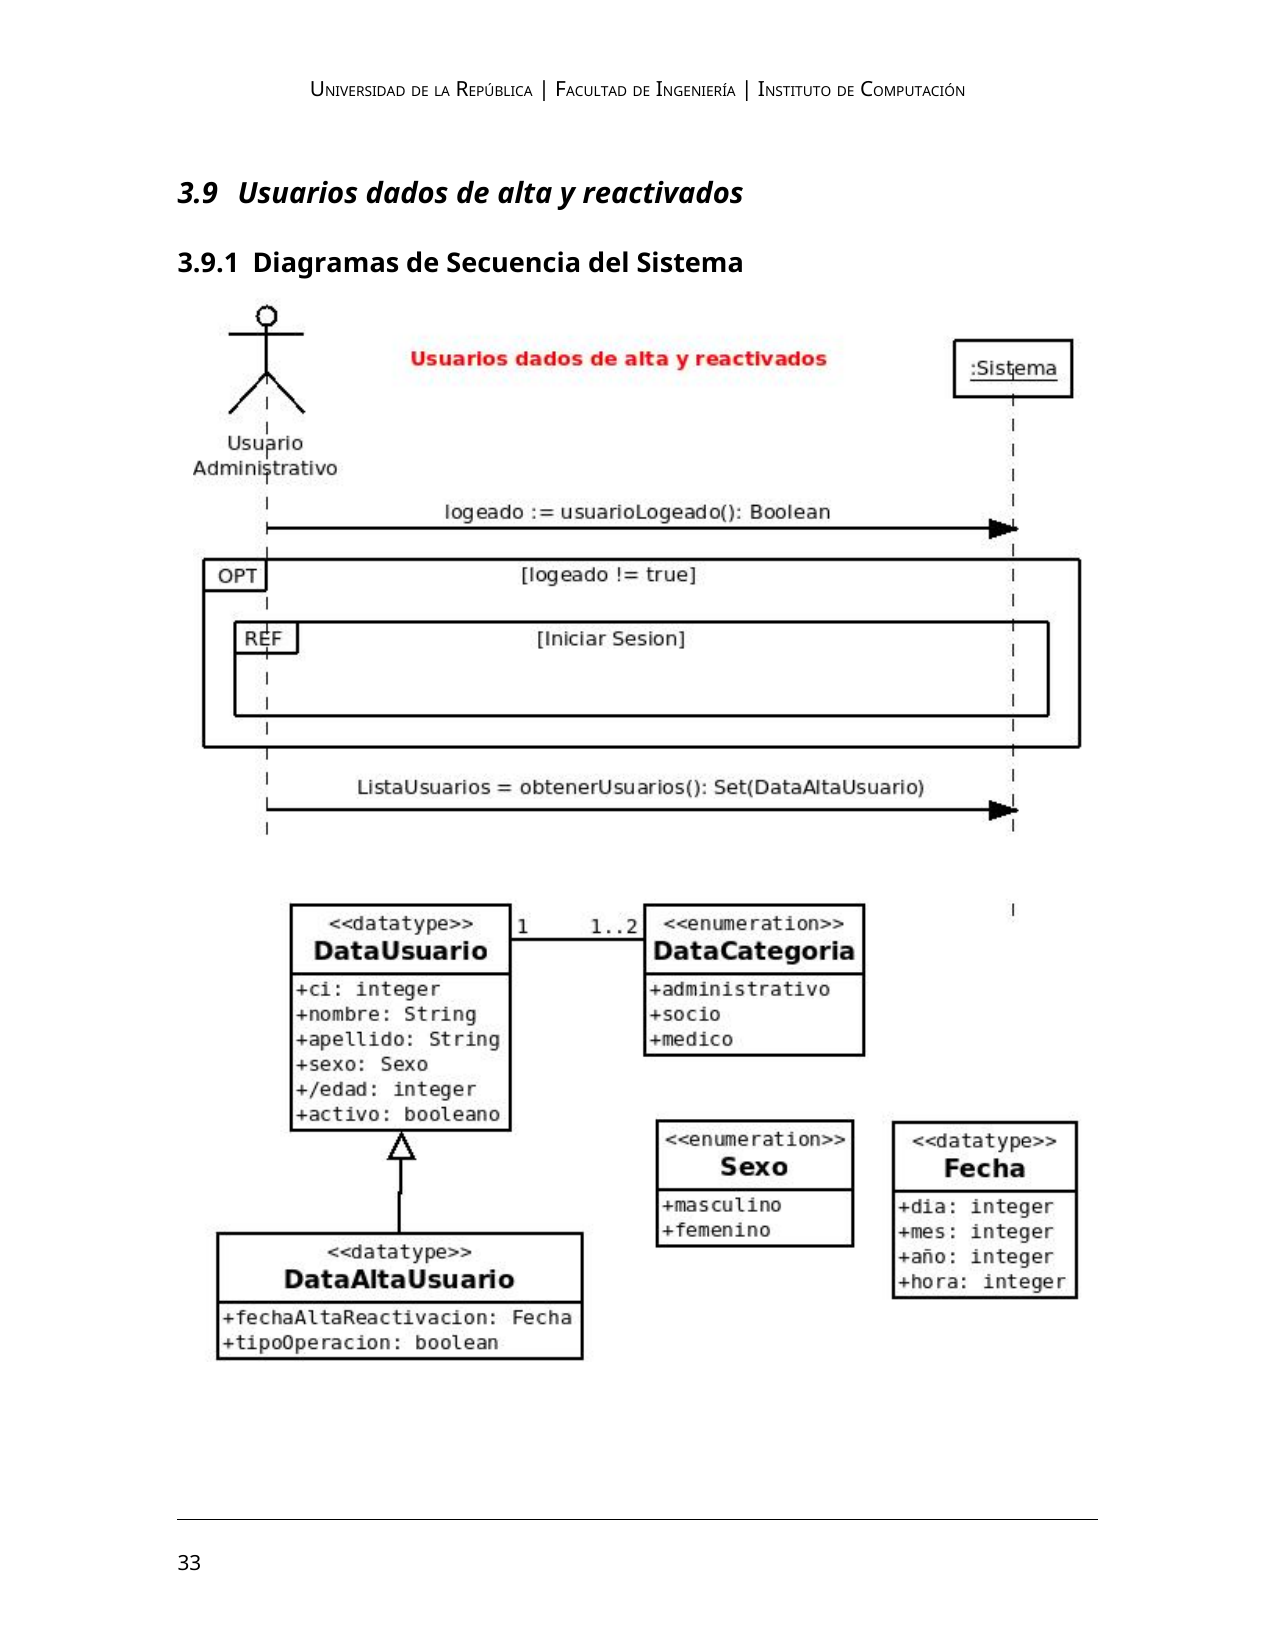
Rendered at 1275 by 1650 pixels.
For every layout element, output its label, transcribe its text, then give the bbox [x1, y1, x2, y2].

picture [193, 286, 1083, 1362]
subtitle Usuarios dados de alta y reactivados [177, 173, 1098, 212]
subtitle Diagramas de Secuencia del Sistema [177, 244, 1098, 281]
